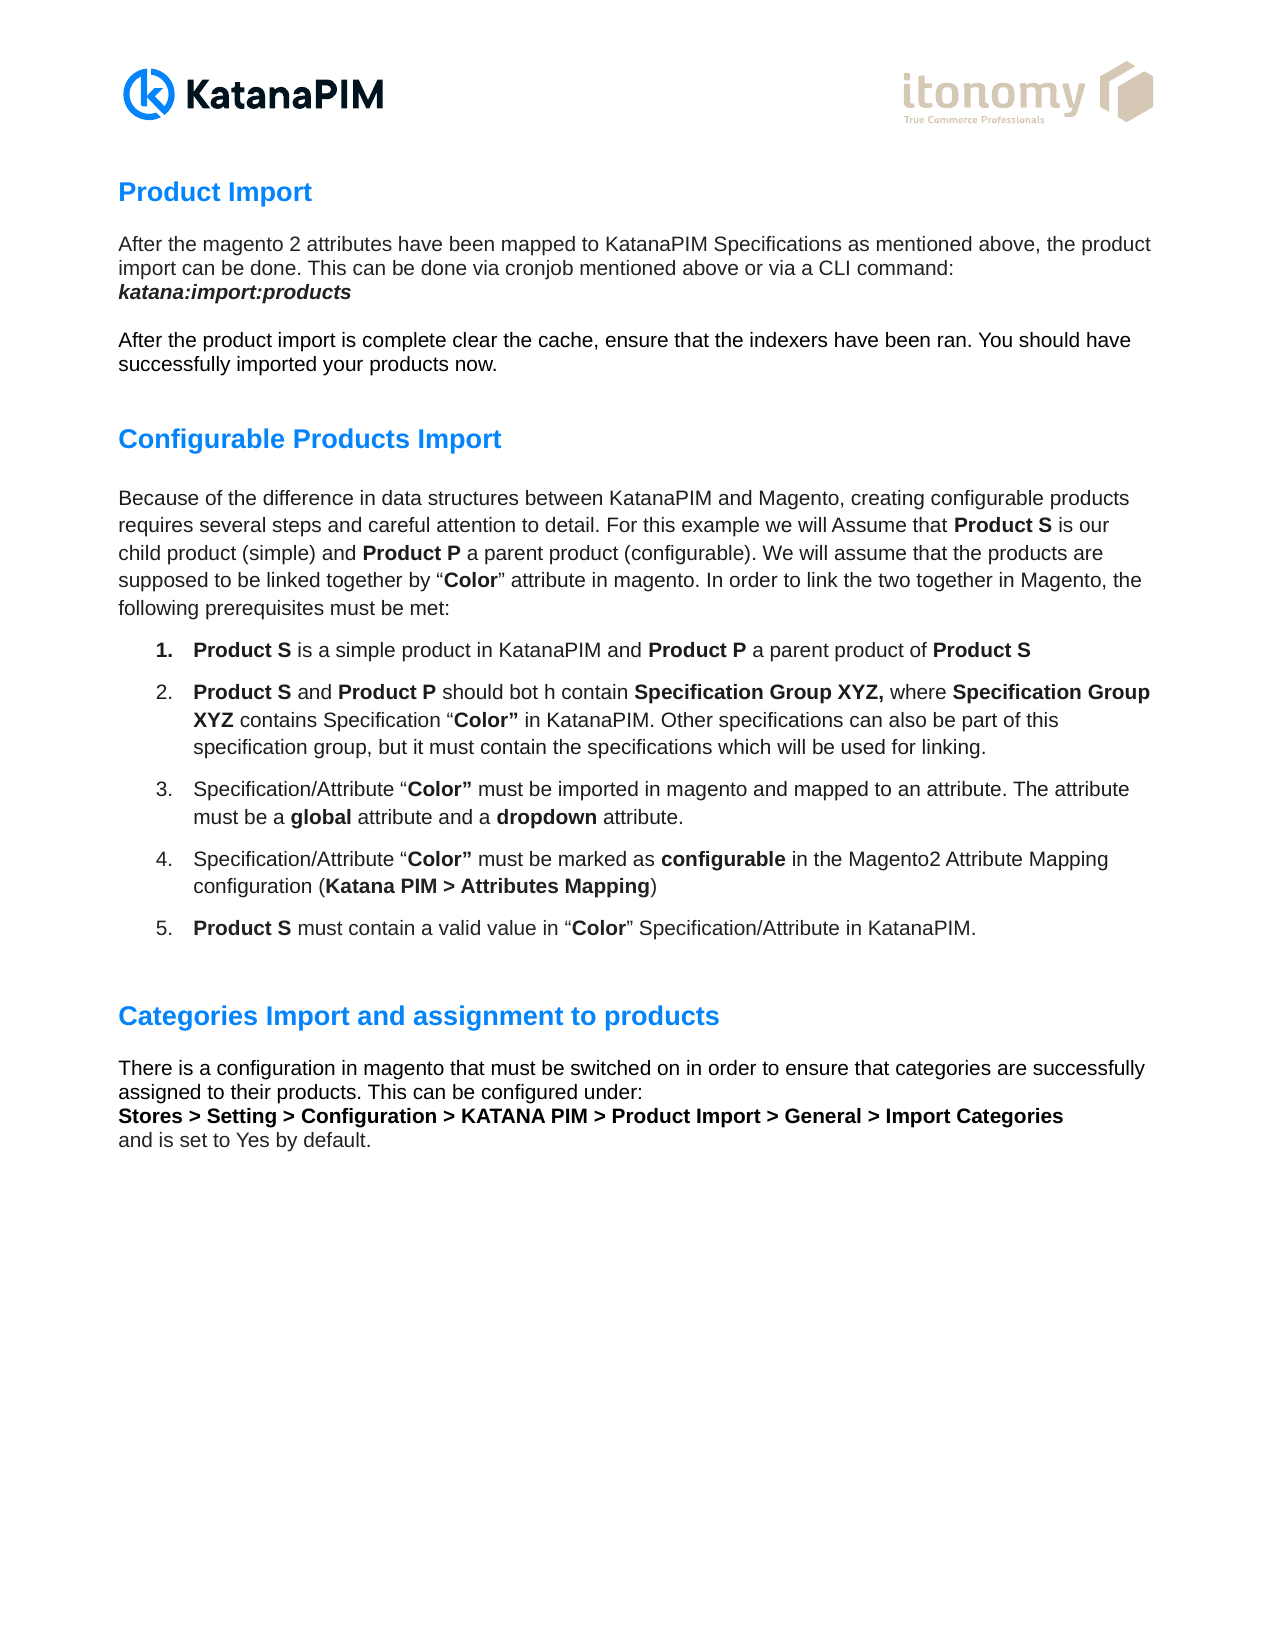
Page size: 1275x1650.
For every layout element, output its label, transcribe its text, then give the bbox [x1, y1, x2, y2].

list Specification/Attribute “Color” must be marked as configurable in the Magento2 Attribute Mapping configuration (Katana PIM > Attributes Mapping) [156, 847, 1157, 898]
list Product S must contain a valid value in “Color” Specification/Attribute in KatanaPIM. [156, 916, 1157, 940]
list Product S and Product P should bot h contain Specification Group XYZ, where Specification Group XYZ contains Specification “Color” in KatanaPIM. Other specifications can also be part of this specification group, but it must contain the specifications which will be used for linking. [156, 680, 1157, 759]
text Stores > Setting > Configuration > KATANA PIM > Product Import > General > Import Categories [118, 1103, 1157, 1127]
text Categories Import and assignment to products [118, 1000, 1157, 1032]
text Product Import [118, 176, 1157, 208]
list Specification/Attribute “Color” must be imported in magento and mapped to an attribute. The attribute must be a global attribute and a dropdown attribute. [156, 777, 1157, 828]
text Configurable Products Import [118, 423, 1157, 454]
text After the magento 2 attributes have been mapped to KatanaPIM Specifications as mentioned above, the product import can be done. This can be done via cronjob mentioned above or via a CLI command: katana:import:products [118, 232, 1157, 303]
text and is set to Yes by default. [118, 1127, 1157, 1151]
text There is a configuration in magento that must be switched on in order to ensure that categories are successfully assigned to their products. This can be configured under: [118, 1056, 1157, 1103]
text After the product import is complete clear the cache, ensure that the indexers have been ran. You should have successfully imported your products now. [118, 327, 1157, 375]
list Product S is a simple product in KatanaPIM and Product P a parent product of Product S [156, 638, 1157, 662]
text Because of the difference in data structures between KatanaPIM and Magento, creating configurable products requires several steps and careful attention to detail. For this example we will Assume that Product S is our child product (simple) and Product P a parent product (configurable). We will assume that the products are supposed to be linked together by “Color” attribute in magento. In order to link the two together in Magento, the following prerequisites must be met: [118, 486, 1157, 620]
